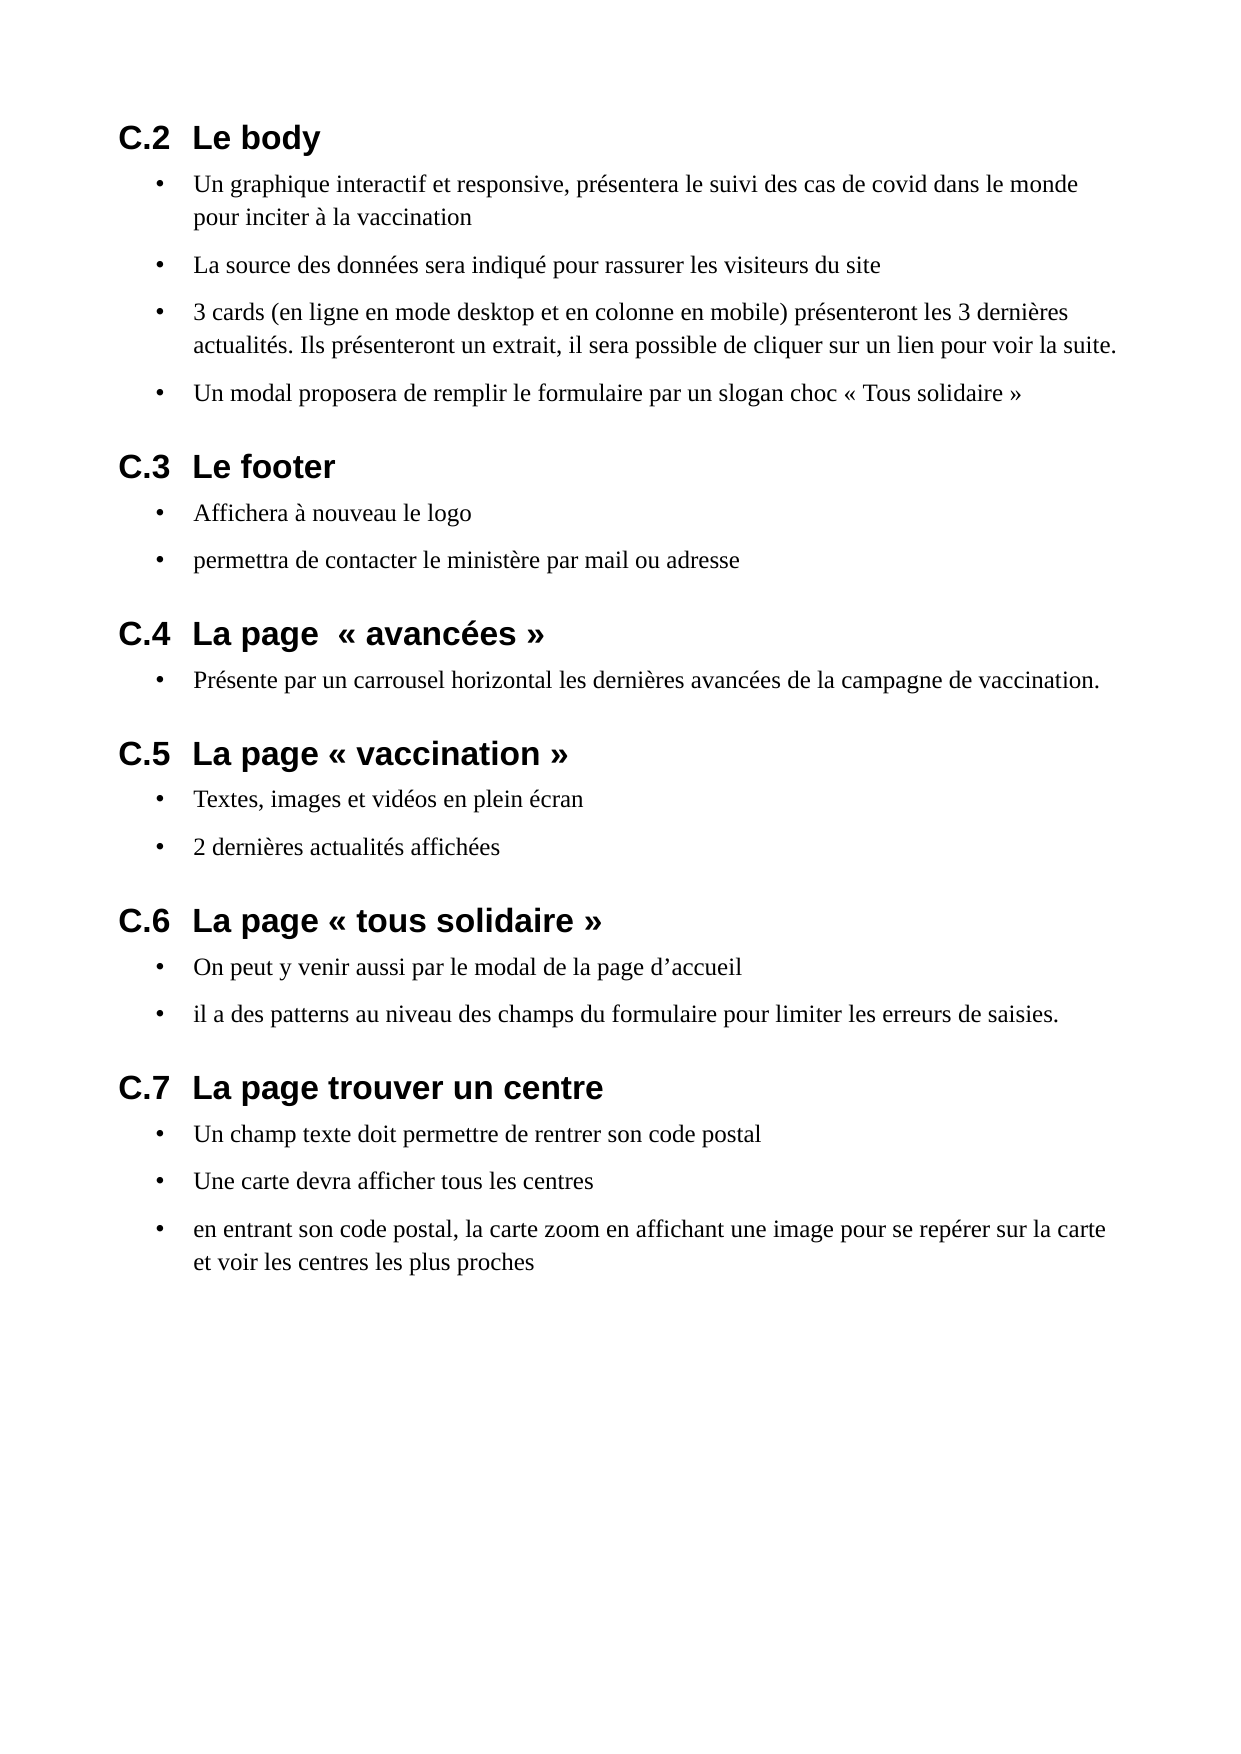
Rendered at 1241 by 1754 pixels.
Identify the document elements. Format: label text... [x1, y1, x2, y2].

subtitle Le footer [118, 447, 1122, 485]
list permettra de contacter le ministère par mail ou adresse [156, 545, 1122, 574]
subtitle La page trouver un centre [118, 1068, 1122, 1106]
list en entrant son code postal, la carte zoom en affichant une image pour se repérer sur la carte et voir les centres les plus proches [156, 1214, 1122, 1276]
subtitle La page « tous solidaire » [118, 901, 1122, 939]
list Un graphique interactif et responsive, présentera le suivi des cas de covid dans le monde pour inciter à la vaccination [156, 169, 1122, 231]
list il a des patterns au niveau des champs du formulaire pour limiter les erreurs de saisies. [156, 999, 1122, 1028]
subtitle La page « vaccination » [118, 733, 1122, 772]
list Affichera à nouveau le logo [156, 498, 1122, 526]
list Un modal proposera de remplir le formulaire par un slogan choc « Tous solidaire » [156, 378, 1122, 407]
subtitle La page « avancées » [118, 614, 1122, 652]
subtitle Le body [118, 118, 1122, 157]
list La source des données sera indiqué pour rassurer les visiteurs du site [156, 250, 1122, 279]
list 2 dernières actualités affichées [156, 832, 1122, 861]
list 3 cards (en ligne en mode desktop et en colonne en mobile) présenteront les 3 dernières actualités. Ils présenteront un extrait, il sera possible de cliquer sur un lien pour voir la suite. [156, 297, 1122, 359]
list Présente par un carrousel horizontal les dernières avancées de la campagne de vaccination. [156, 665, 1122, 694]
list Une carte devra afficher tous les centres [156, 1166, 1122, 1195]
list Textes, images et vidéos en plein écran [156, 784, 1122, 813]
list On peut y venir aussi par le modal de la page d’accueil [156, 952, 1122, 980]
list Un champ texte doit permettre de rentrer son code postal [156, 1119, 1122, 1148]
